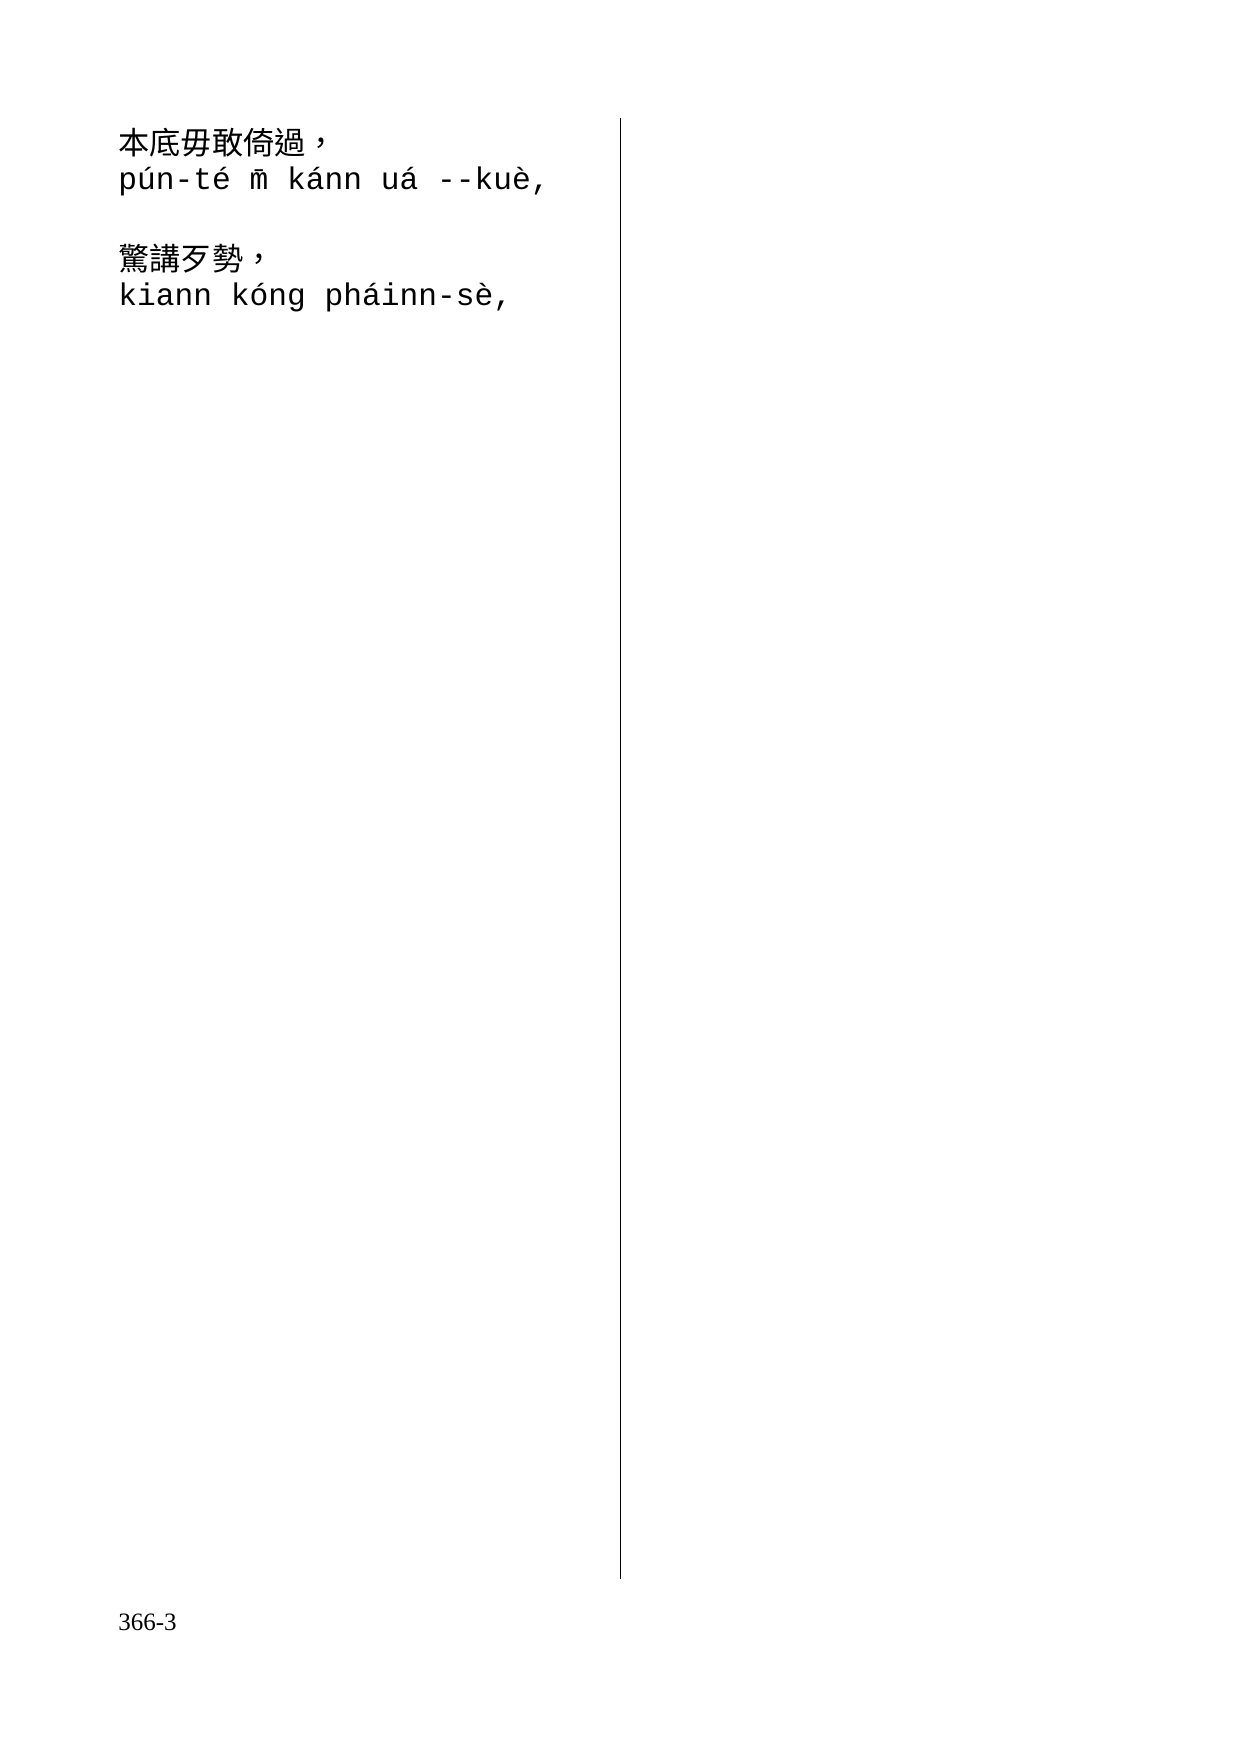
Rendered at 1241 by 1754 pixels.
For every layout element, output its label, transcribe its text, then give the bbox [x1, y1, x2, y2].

text pún-té m̄ kánn uá --kuè, [118, 163, 618, 199]
text 驚講歹勢， [118, 234, 618, 279]
text 本底毋敢倚過， [118, 118, 618, 163]
text kiann kóng pháinn-sè, [118, 279, 618, 315]
